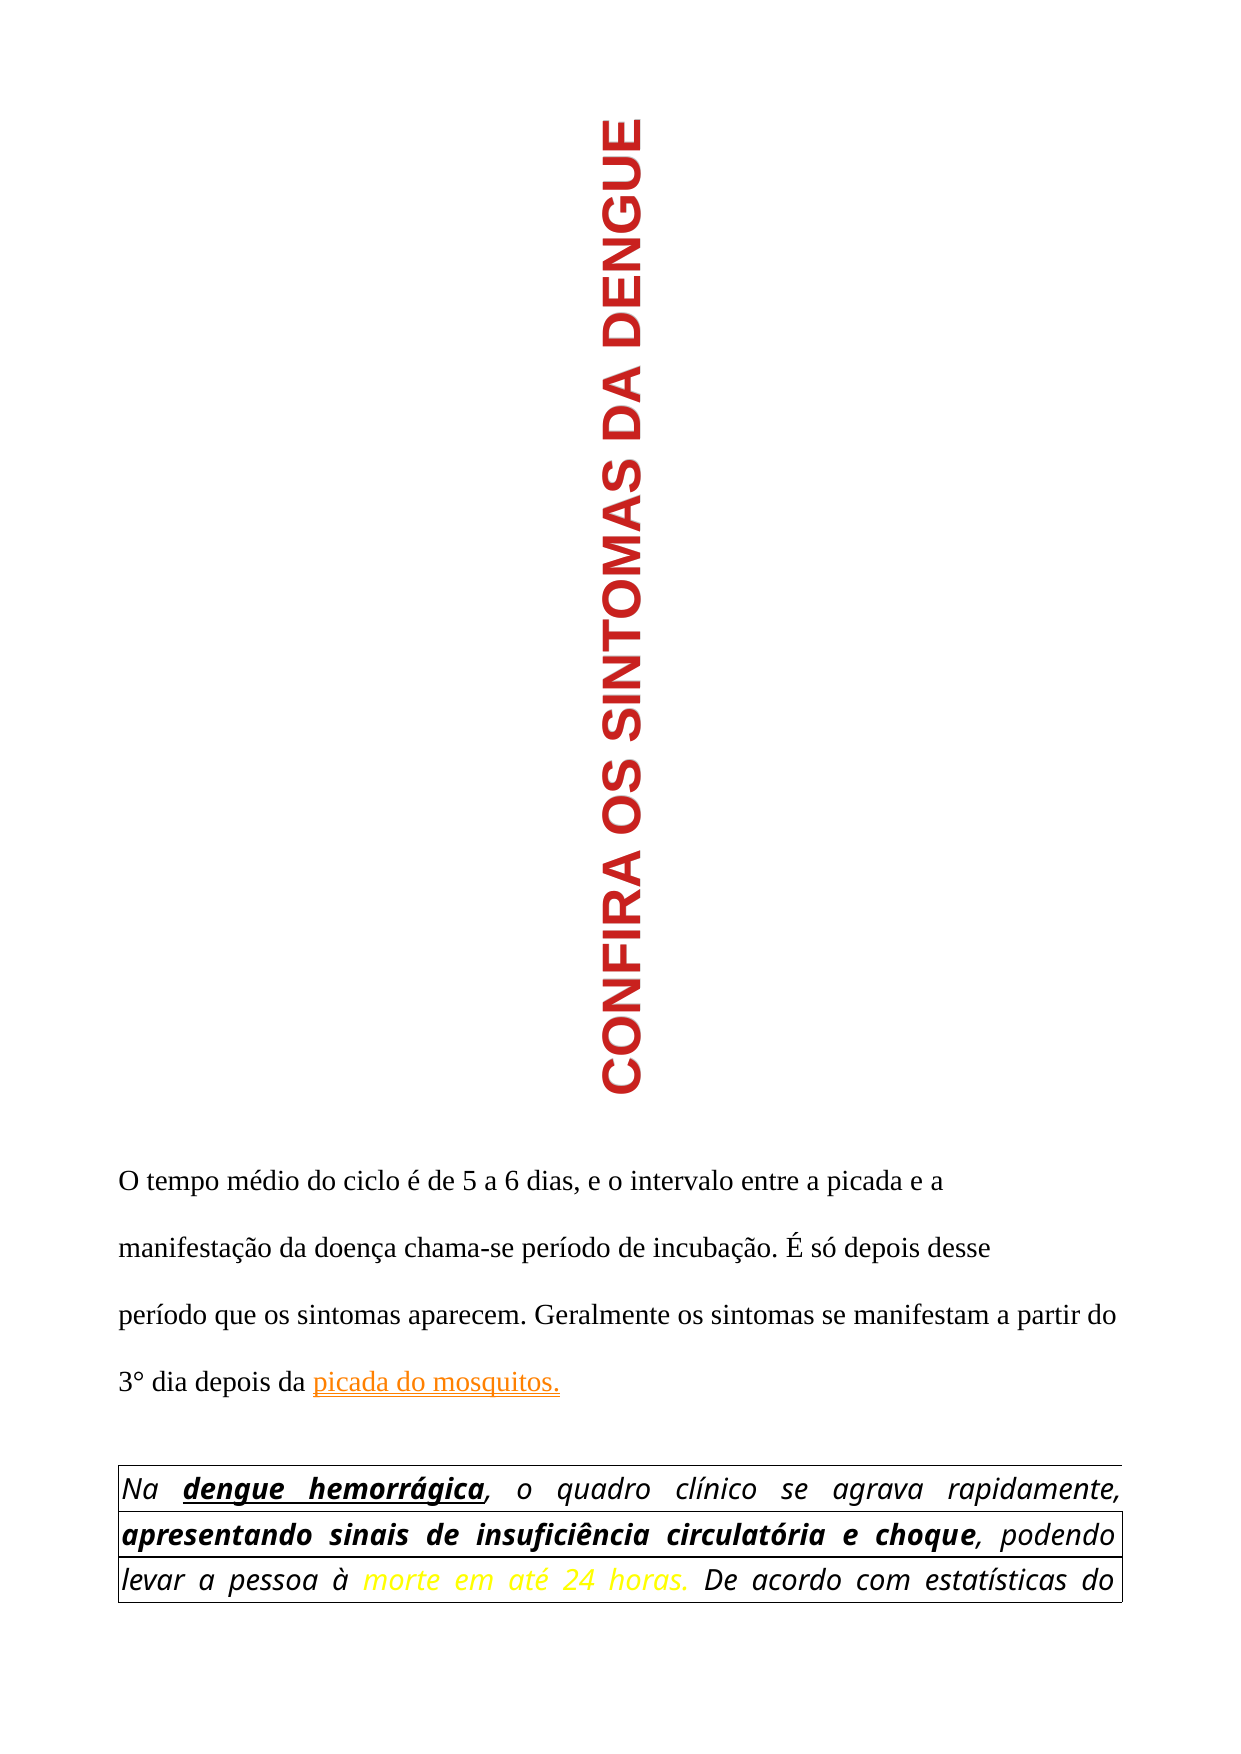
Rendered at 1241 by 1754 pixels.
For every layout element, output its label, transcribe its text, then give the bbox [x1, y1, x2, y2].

text O tempo médio do ciclo é de 5 a 6 dias, e o intervalo entre a picada e a manifestação da doença chama-se período de incubação. É só depois desse período que os sintomas aparecem. Geralmente os sintomas se manifestam a partir do 3° dia depois da picada do mosquitos. [118, 1096, 1122, 1398]
text apresentando sinais de insuficiência circulatória e choque, podendo [119, 1512, 1122, 1556]
text Na dengue hemorrágica, o quadro clínico se agrava rapidamente, [119, 1466, 1122, 1511]
text CONFIRA OS SINTOMAS DA DENGUE [118, 118, 1122, 1096]
text [118, 1432, 1122, 1465]
text levar a pessoa à morte em até 24 horas. De acordo com estatísticas do [119, 1558, 1122, 1602]
